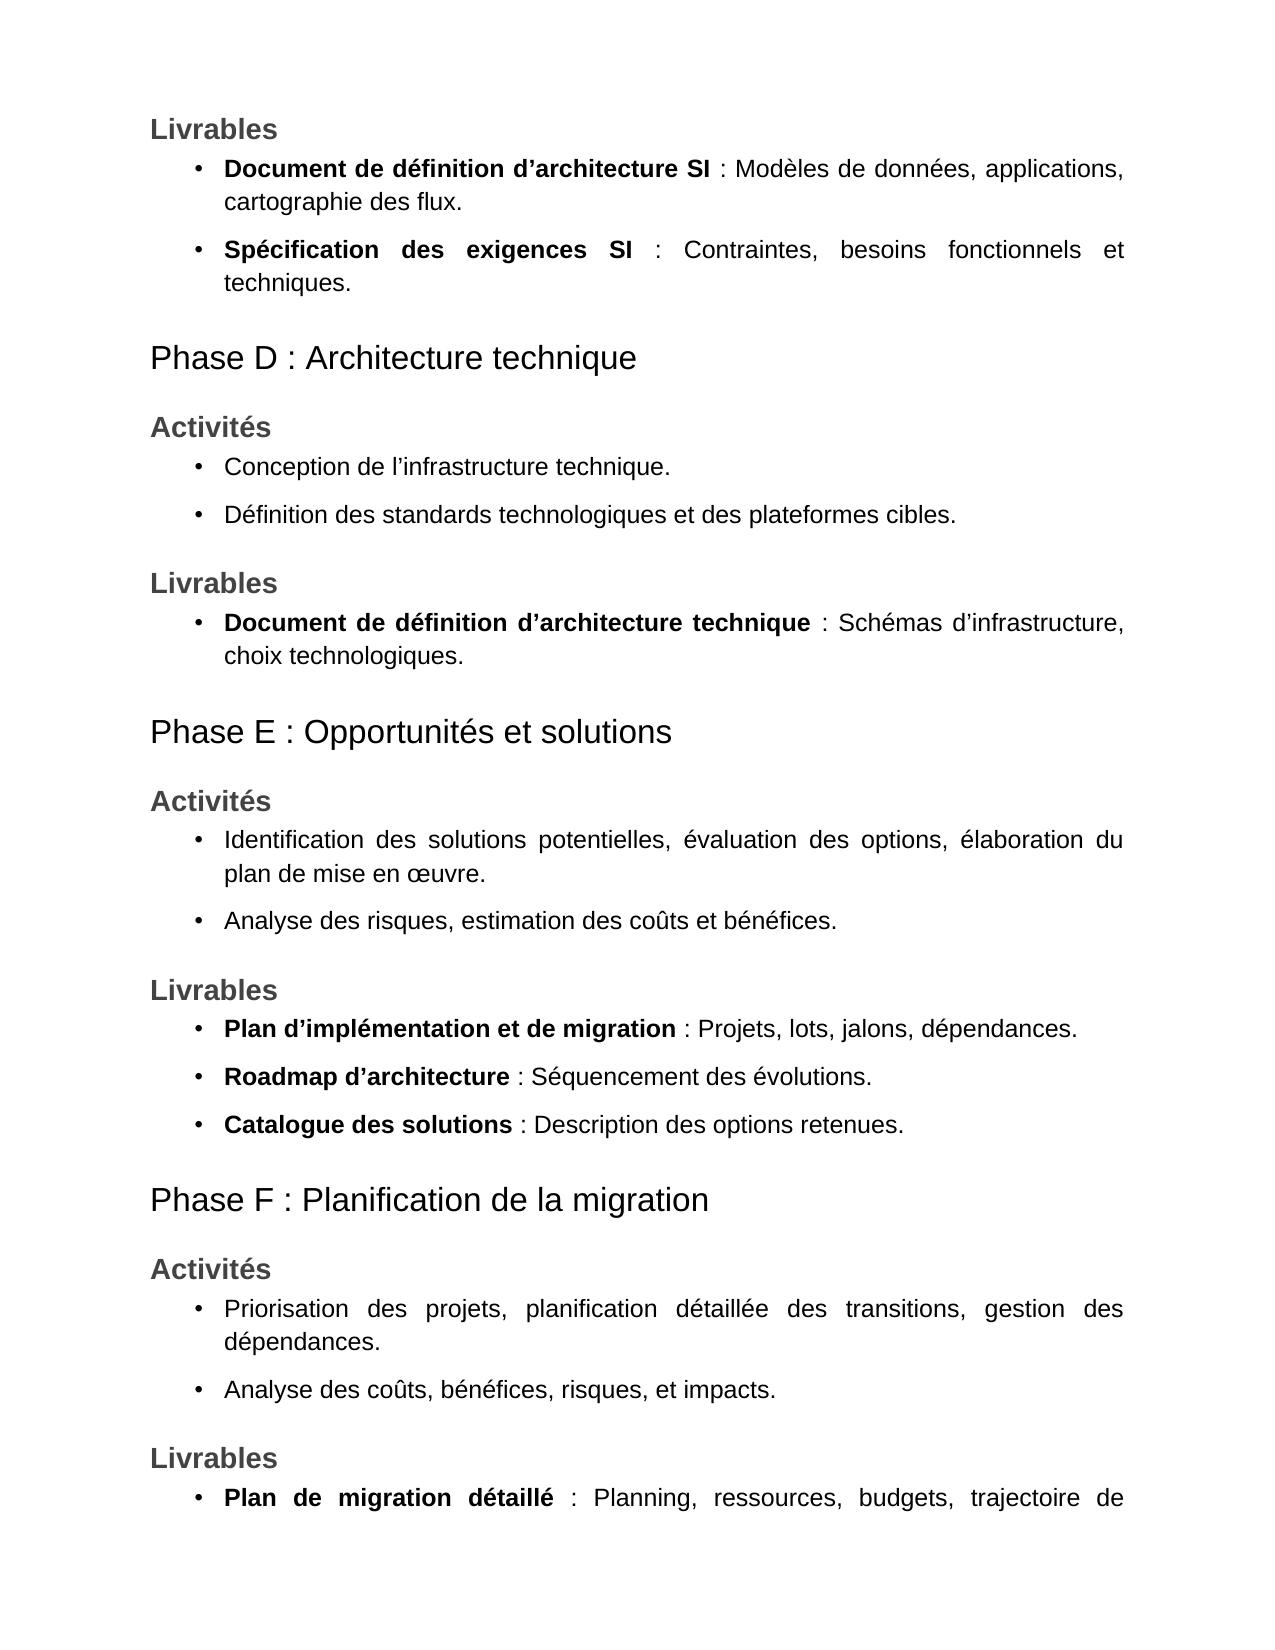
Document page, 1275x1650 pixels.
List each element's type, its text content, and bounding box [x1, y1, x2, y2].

list Analyse des coûts, bénéfices, risques, et impacts. [194, 1375, 1125, 1404]
list Document de définition d’architecture technique : Schémas d’infrastructure, choix technologiques. [194, 608, 1125, 670]
list Plan de migration détaillé : Planning, ressources, budgets, trajectoire de [194, 1483, 1125, 1512]
subtitle Livrables [150, 973, 1125, 1006]
list Priorisation des projets, planification détaillée des transitions, gestion des dépendances. [194, 1294, 1125, 1356]
subtitle Livrables [150, 566, 1125, 600]
list Définition des standards technologiques et des plateformes cibles. [194, 500, 1125, 529]
list Identification des solutions potentielles, évaluation des options, élaboration du plan de mise en œuvre. [194, 825, 1125, 887]
list Spécification des exigences SI : Contraintes, besoins fonctionnels et techniques. [194, 235, 1125, 297]
subtitle Livrables [150, 112, 1125, 146]
list Catalogue des solutions : Description des options retenues. [194, 1110, 1125, 1139]
subtitle Activités [150, 1252, 1125, 1286]
subtitle Phase E : Opportunités et solutions [150, 712, 1125, 750]
list Roadmap d’architecture : Séquencement des évolutions. [194, 1062, 1125, 1091]
subtitle Activités [150, 783, 1125, 817]
subtitle Phase D : Architecture technique [150, 338, 1125, 377]
list Conception de l’infrastructure technique. [194, 452, 1125, 481]
subtitle Activités [150, 410, 1125, 444]
list Analyse des risques, estimation des coûts et bénéfices. [194, 906, 1125, 935]
list Plan d’implémentation et de migration : Projets, lots, jalons, dépendances. [194, 1014, 1125, 1043]
list Document de définition d’architecture SI : Modèles de données, applications, cartographie des flux. [194, 154, 1125, 216]
subtitle Livrables [150, 1441, 1125, 1475]
subtitle Phase F : Planification de la migration [150, 1181, 1125, 1219]
